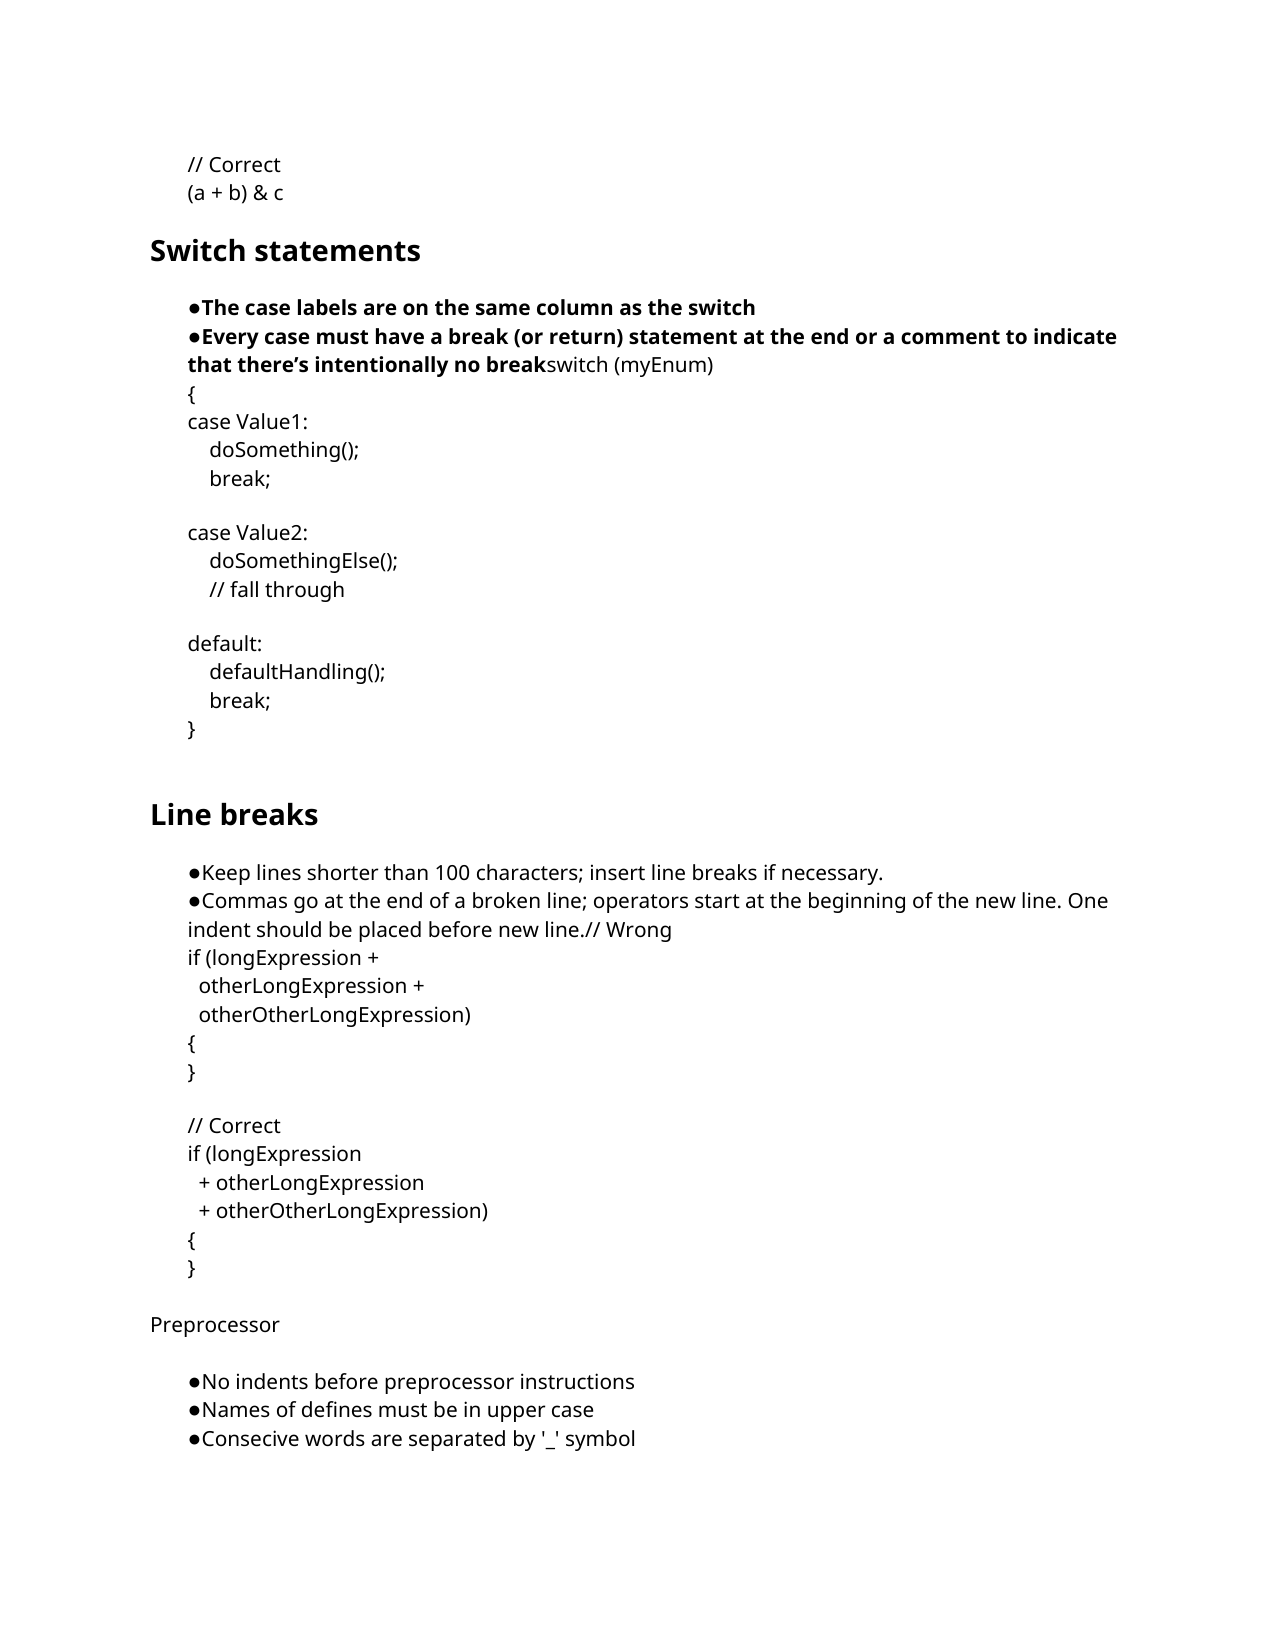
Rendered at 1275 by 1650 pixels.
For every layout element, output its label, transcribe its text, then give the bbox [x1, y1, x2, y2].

list No indents before preprocessor instructions [150, 1367, 1125, 1395]
list // Correct (a + b) & c [150, 150, 1125, 207]
list Keep lines shorter than 100 characters; insert line breaks if necessary. [150, 858, 1125, 886]
list The case labels are on the same column as the switch [150, 293, 1125, 322]
list Names of defines must be in upper case [150, 1395, 1125, 1424]
list Consecive words are separated by '_' symbol [150, 1424, 1125, 1452]
text Preprocessor [150, 1310, 1125, 1338]
list Every case must have a break (or return) statement at the end or a comment to indicate that there’s intentionally no breakswitch (myEnum) { case Value1: doSomething(); break; case Value2: doSomethingElse(); // fall through default: defaultHandling(); break; } [150, 322, 1125, 743]
subtitle Line breaks [150, 795, 1125, 834]
subtitle Switch statements [150, 230, 1125, 270]
list Commas go at the end of a broken line; operators start at the beginning of the new line. One indent should be placed before new line.// Wrong if (longExpression + otherLongExpression + otherOtherLongExpression) { } // Correct if (longExpression + otherLongExpression + otherOtherLongExpression) { } [150, 886, 1125, 1282]
